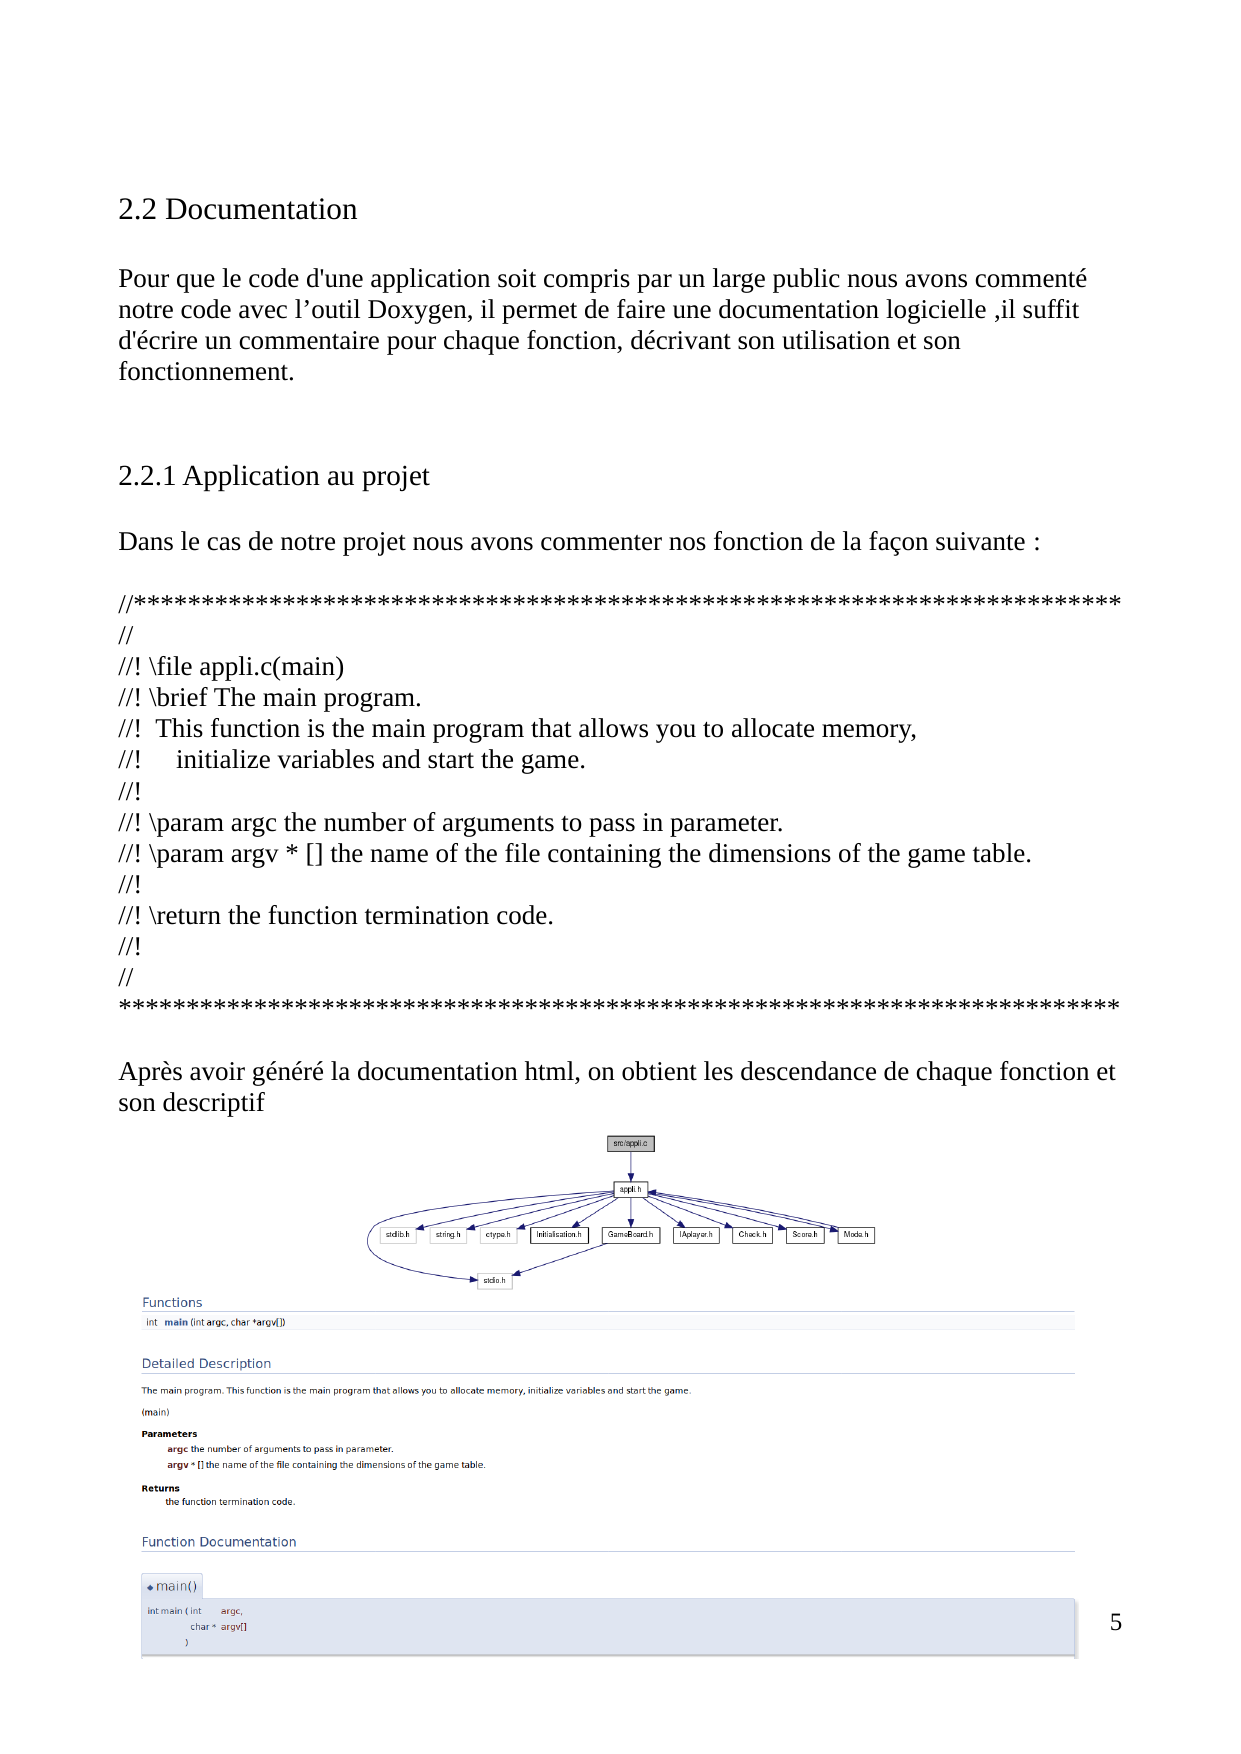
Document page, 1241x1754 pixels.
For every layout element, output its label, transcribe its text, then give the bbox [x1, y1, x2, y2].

text //! \file appli.c(main) [118, 650, 1122, 681]
text Dans le cas de notre projet nous avons commenter nos fonction de la façon suivante : [118, 525, 1122, 557]
text //! [118, 868, 1122, 899]
picture [137, 1105, 1080, 1659]
text //************************************************************************** [118, 961, 1122, 1024]
text //! initialize variables and start the game. [118, 743, 1122, 774]
text //! \param argc the number of arguments to pass in parameter. [118, 806, 1122, 837]
text Après avoir généré la documentation html, on obtient les descendance de chaque fonction et son descriptif [118, 1055, 1122, 1117]
text 2.2 Documentation [118, 190, 1122, 226]
text // [118, 619, 1122, 650]
text //! \return the function termination code. [118, 899, 1122, 930]
text //! This function is the main program that allows you to allocate memory, [118, 712, 1122, 743]
text Pour que le code d'une application soit compris par un large public nous avons commenté notre code avec l’outil Doxygen, il permet de faire une documentation logicielle ,il suffit d'écrire un commentaire pour chaque fonction, décrivant son utilisation et son fonctionnement. [118, 262, 1122, 386]
text //! [118, 930, 1122, 961]
text //! \brief The main program. [118, 681, 1122, 712]
text //************************************************************************* [118, 588, 1122, 619]
text //! [118, 774, 1122, 806]
text //! \param argv * [] the name of the file containing the dimensions of the game table. [118, 837, 1122, 868]
text 2.2.1 Application au projet [118, 458, 1122, 492]
